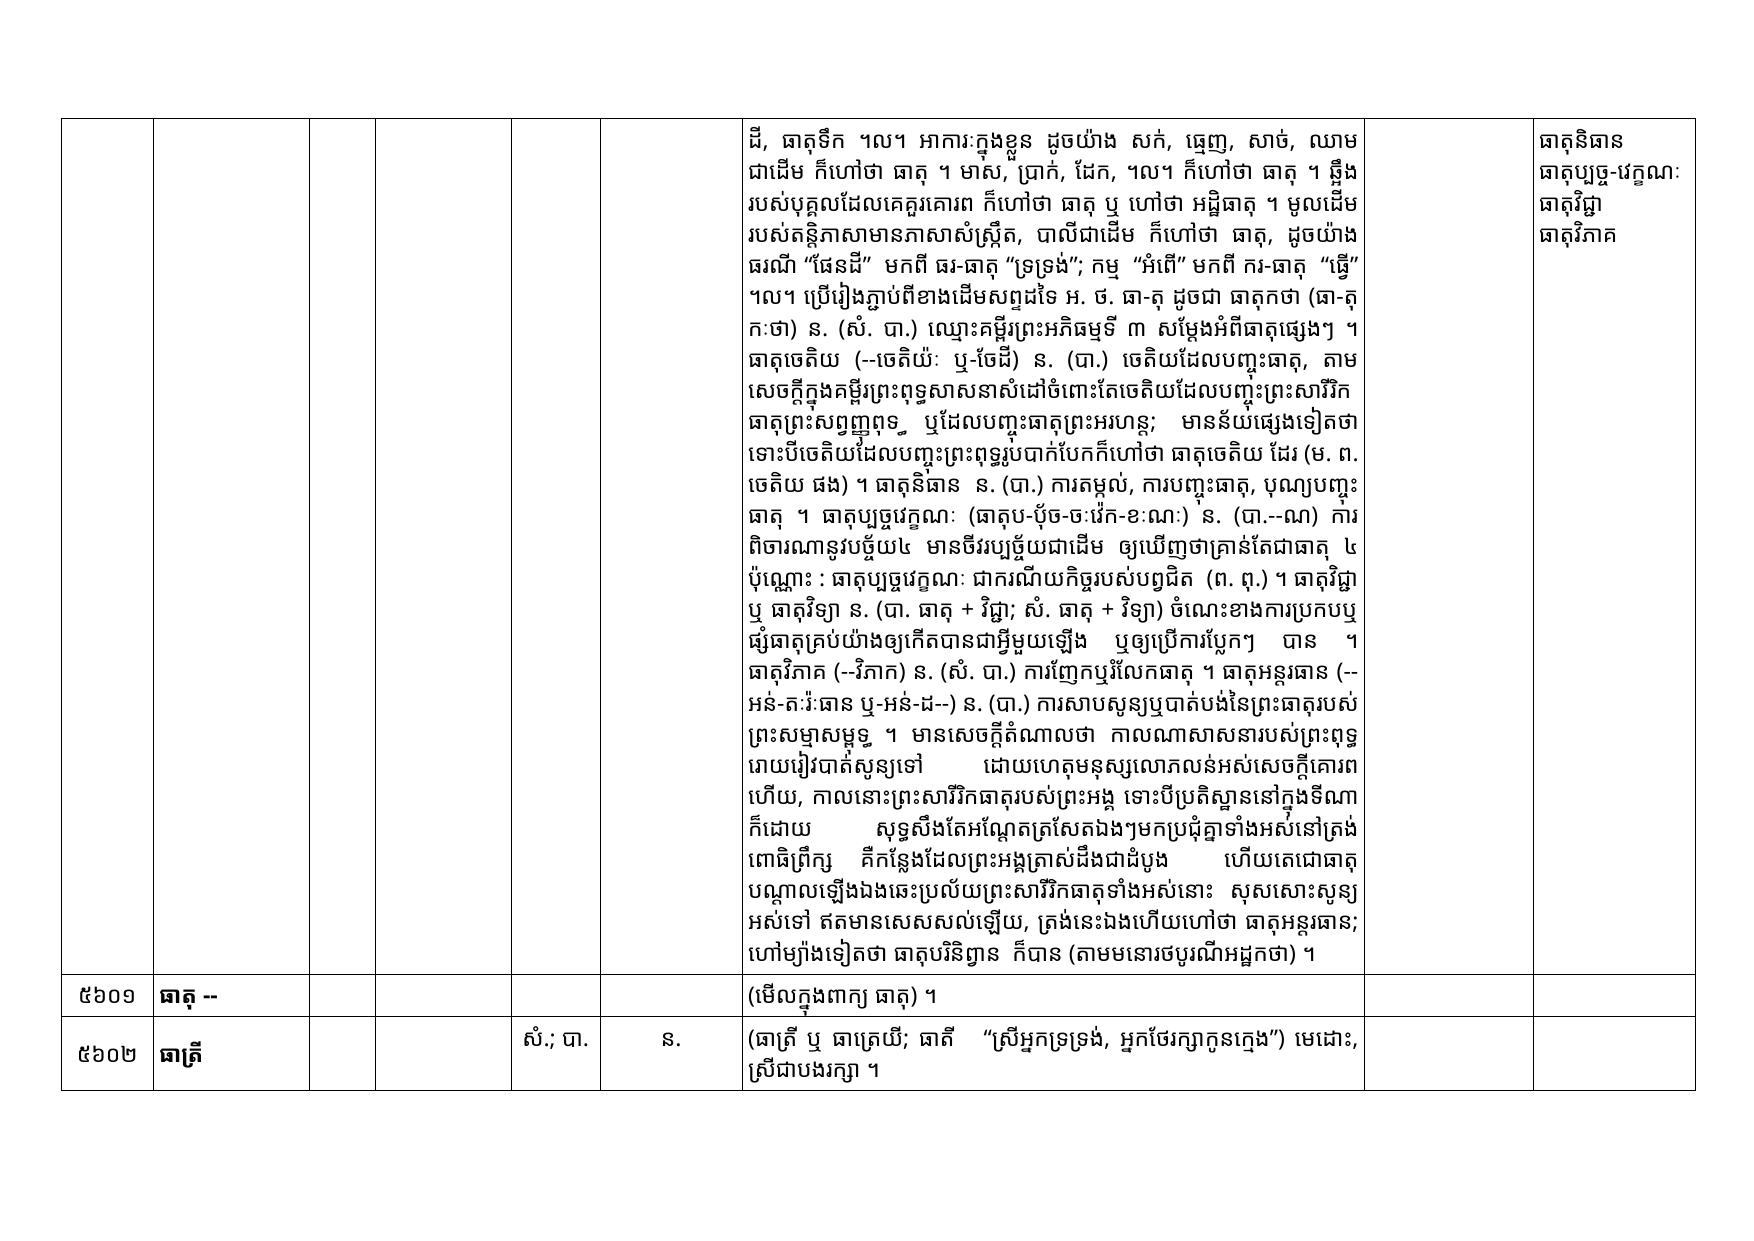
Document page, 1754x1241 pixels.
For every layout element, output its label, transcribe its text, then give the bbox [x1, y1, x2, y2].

table_cell ធាតុនិធាន ធាតុប្បច្ច-វេក្ខណៈ ធាតុវិជ្ជា ធាតុវិភាគ [1534, 119, 1695, 973]
table_cell [376, 119, 511, 973]
table_cell [1365, 975, 1533, 1016]
table_cell [512, 975, 600, 1016]
table_cell [376, 975, 511, 1016]
table_cell [62, 119, 153, 973]
table_cell សំ.; បា. [512, 1017, 600, 1090]
table_cell ធាតុ -- [154, 975, 309, 1016]
table_cell (មើល​ក្នុង​ពាក្យ ធាតុ) ។ [743, 975, 1364, 1016]
table_cell ៥៦០២ [62, 1017, 153, 1090]
table_cell [1534, 1017, 1695, 1090]
table_cell [310, 119, 375, 973]
table_cell (ធាត្រី ឬ ធាត្រេយី; ធាតី “ស្រី​អ្នក​ទ្រទ្រង់, អ្នក​ថែរក្សា​កូន​ក្មេង”) មេ​ដោះ, ស្រី​ជា​បង​រក្សា ។ [743, 1017, 1364, 1090]
table_cell [601, 119, 742, 973]
table_cell [601, 975, 742, 1016]
table_cell [376, 1017, 511, 1090]
table_cell ន. [601, 1017, 742, 1090]
table_cell ៥៦០១ [62, 975, 153, 1016]
table_cell [1365, 1017, 1533, 1090]
table_cell [310, 975, 375, 1016]
table_cell ធាត្រី [154, 1017, 309, 1090]
table_cell [1365, 119, 1533, 973]
table_cell [512, 119, 600, 973]
table_cell (“សភាវៈ ឬ​ធម្មជាតិ​ទ្រទ្រង់​ខ្លួន​ឯង,...”) ដី, ទឹក, ភ្លើង, ខ្យល់​អាកាស : ធាតុ​ដី, ធាតុ​ទឹក ។ល។ អាការៈ​ក្នុង​ខ្លួន ដូច​យ៉ាង សក់, ធ្មេញ, សាច់, ឈាម ជាដើម ក៏​ហៅ​ថា ធាតុ ។ មាស, ប្រាក់, ដែក, ។ល។ ក៏​ហៅ​ថា ធាតុ ។ ឆ្អឹង​របស់​បុគ្គល​ដែល​គេ​គួរ​គោរព ក៏​ហៅ​ថា ធាតុ ឬ ហៅ​ថា អដិ្ឋ​ធាតុ ។ មូល​ដើម​របស់​តន្តិ​ភាសា​មាន​ភាសា​សំស្ក្រឹត, បាលី​ជាដើម ក៏​ហៅ​ថា ធាតុ, ដូច​យ៉ាង ធរណី “ផែន​ដី” មក​ពី ធរ-ធាតុ “ទ្រទ្រង់”; កម្ម “អំពើ” មក​ពី ករ-ធាតុ “ធ្វើ” ។ល។ ប្រើ​រៀង​ភ្ជាប់​ពី​ខាង​ដើម​សព្ទ​ដទៃ អ. ថ. ធា-តុ ដូច​ជា ធាតុកថា (ធា-តុកៈថា) ន. (សំ. បា.) ឈ្មោះ​គម្ពីរ​ព្រះ​អភិធម្ម​ទី ៣ សម្ដែង​អំពី​ធាតុ​ផ្សេង​ៗ ។ ធាតុ​ចេតិយ (--ចេតិយ៉ៈ ឬ-ចែដី) ន. (បា.) ចេតិយ​ដែល​បញ្ចុះ​ធាតុ, តាម​សេចក្ដី​ក្នុង​គម្ពីរ​ព្រះ​ពុទ្ធ​សាសនា​សំដៅ​ចំពោះ​តែ​ចេតិយ​ដែល​បញ្ចុះ​ព្រះ​សារីរិក​ធាតុ​ព្រះ​សព្វញ្ញុពុទ្ធ ឬ​ដែល​បញ្ចុះ​ធាតុ​ព្រះ​អរហន្ត; មាន​ន័យ​ផ្សេង​ទៀត​ថា ទោះបី​ចេតិយ​ដែល​បញ្ចុះ​ព្រះ​ពុទ្ធ​រូប​បាក់​បែក​ក៏​ហៅ​ថា ធាតុ​ចេតិយ ដែរ (ម. ព. ចេតិយ ផង) ។ ធាតុ​និធាន ន. (បា.) ការ​តម្កល់, ការ​បញ្ចុះ​ធាតុ, បុណ្យ​បញ្ចុះ​ធាតុ ។ ធាតុប្បច្ចវេក្ខណៈ (ធាតុប-ប៉័ច-ចៈវ៉េក-ខៈណៈ) ន. (បា.--ណ) ការ​ពិចារណា​នូវ​បច្ច័យ​៤ មាន​ចីវរប្បច្ច័យ​ជាដើម ឲ្យ​ឃើញ​ថា​គ្រាន់​តែ​ជា​ធាតុ ៤ ប៉ុណ្ណោះ : ធាតុប្បច្ចវេក្ខណៈ ជា​ករណីយ​កិច្ច​របស់​បព្វជិត (ព. ពុ.) ។ ធាតុវិជ្ជា ឬ ធាតុវិទ្យា ន. (បា. ធាតុ + វិជ្ជា; សំ. ធាតុ + វិទ្យា) ចំណេះ​ខាង​ការ​ប្រកប​ឬ​ផ្សំ​ធាតុ​គ្រប់​យ៉ាង​ឲ្យ​កើត​បាន​ជា​អ្វី​មួយ​ឡើង ឬ​ឲ្យ​ប្រើ​ការ​ប្លែក​ៗ បាន ។ ធាតុវិភាគ (--វិភាក) ន. (សំ. បា.) ការ​ញែក​ឬ​រំលែក​ធាតុ ។ ធាតុ​អន្តរធាន (--អន់-តៈរ៉ៈធាន ឬ-អន់-ដ--) ន. (បា.) ការ​សាប​សូន្យ​ឬ​បាត់​បង់​នៃ​ព្រះ​ធាតុ​របស់​ព្រះ​សម្មាសម្ពុទ្ធ ។ មាន​សេចក្ដី​តំណាល​ថា កាល​ណា​សាសនា​របស់​ព្រះ​ពុទ្ធ​រោយ​រៀវ​បាត់​សូន្យ​ទៅ ដោយ​ហេតុ​មនុស្ស​លោភលន់​អស់​សេចក្ដី​គោរព​ហើយ, កាល​នោះ​ព្រះ​សារីរិក​ធាតុ​របស់​ព្រះ​អង្គ ទោះបី​ប្រតិស្ឋាន​នៅ​ក្នុង​ទី​ណា​ក៏​ដោយ សុទ្ធសឹង​តែ​អណ្ដែត​ត្រសែត​ឯង​ៗ​មក​ប្រជុំ​គ្នា​ទាំងអស់​នៅ​ត្រង់​ពោធិព្រឹក្ស គឺ​កន្លែង​ដែល​ព្រះ​អង្គ​ត្រាស់​ដឹង​ជា​ដំបូង ហើយ​តេជោ​ធាតុ​បណ្ដាល​ឡើង​ឯង​ឆេះ​ប្រល័យ​ព្រះ​សារីរិក​ធាតុ​ទាំងអស់​នោះ សុស​សោះ​សូន្យ​អស់​ទៅ ឥត​មាន​សេស​សល់​ឡើយ, ត្រង់​នេះ​ឯង​ហើយ​ហៅ​ថា ធាតុ​អន្តរធាន; ហៅ​ម្យ៉ាង​ទៀត​ថា ធាតុ​បរិនិព្វាន ក៏​បាន (តាម​មនោរថ​បូរណី​អដ្ឋកថា) ។ [743, 119, 1364, 973]
table_cell [154, 119, 309, 973]
table_cell [310, 1017, 375, 1090]
table_cell [1534, 975, 1695, 1016]
